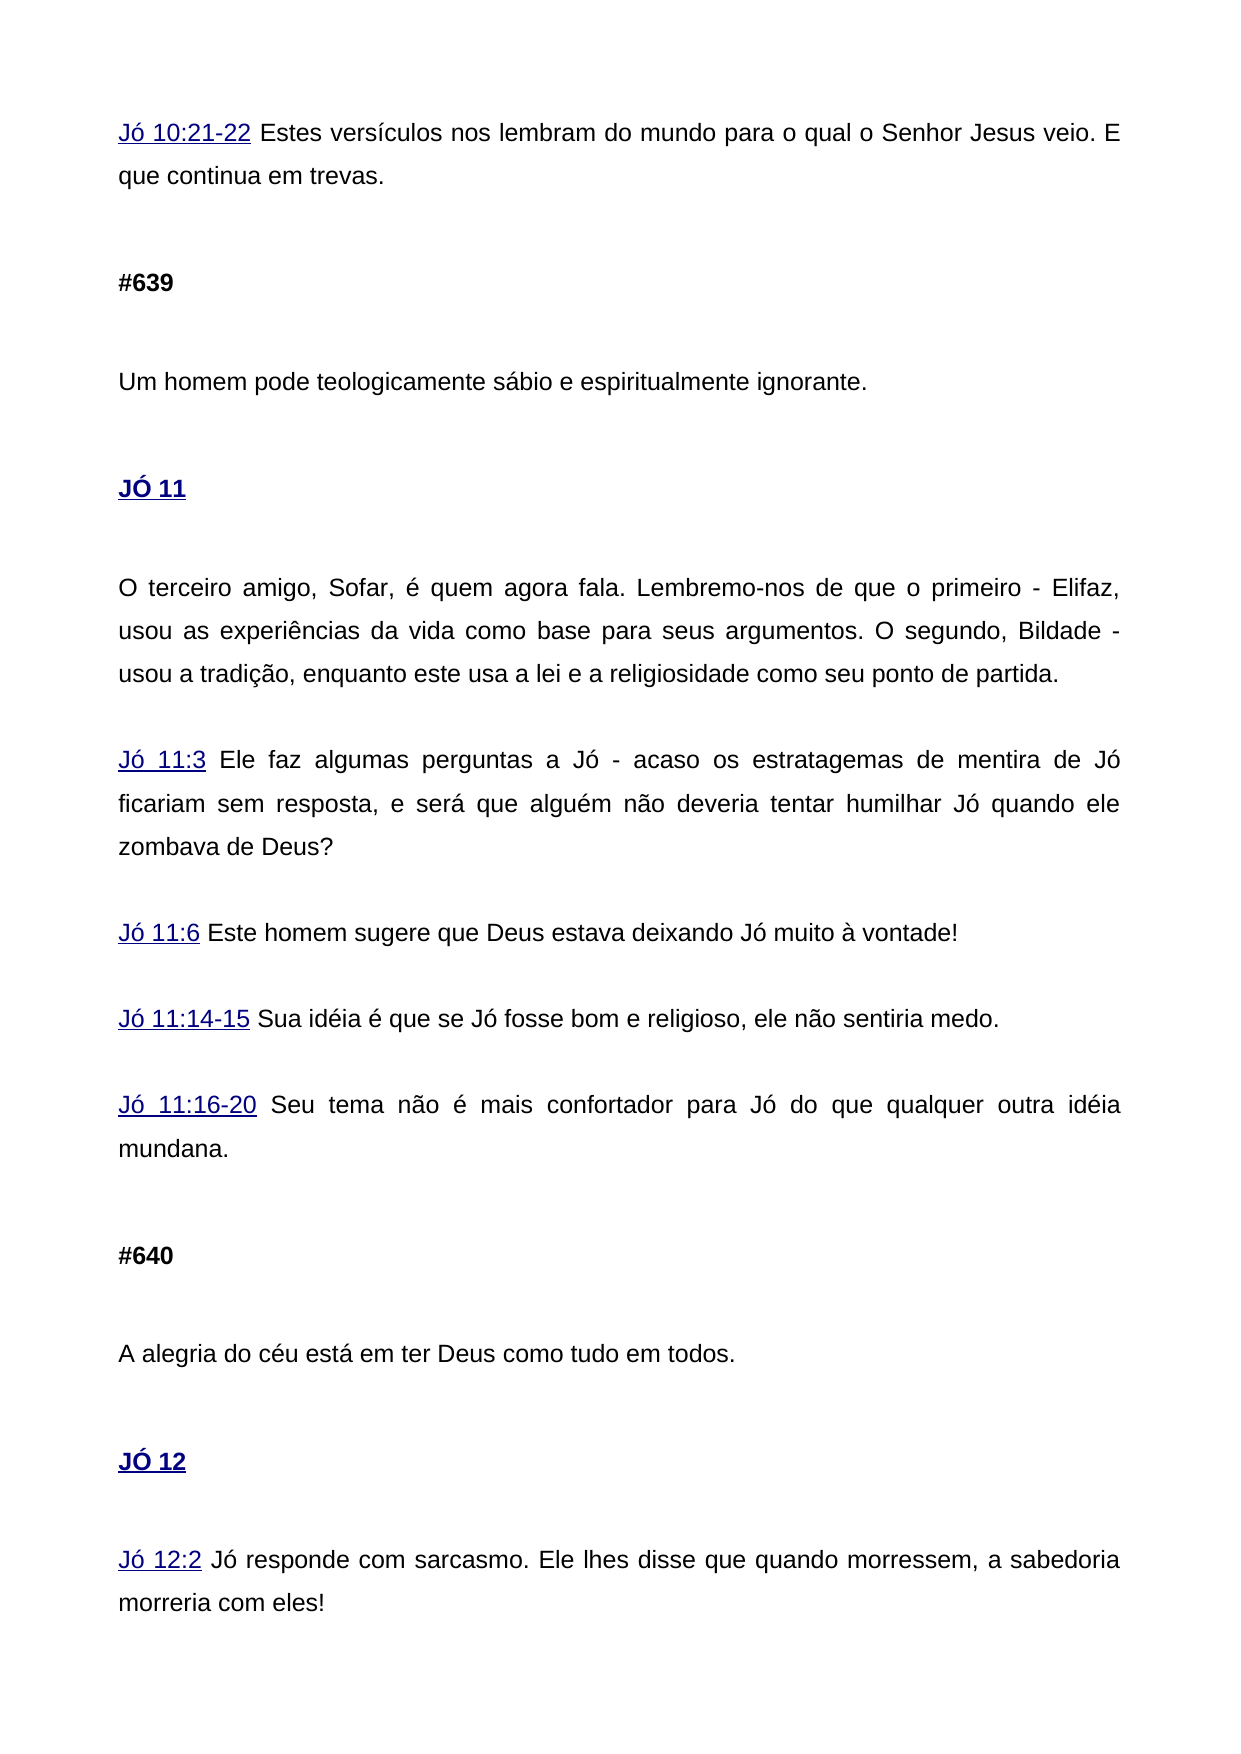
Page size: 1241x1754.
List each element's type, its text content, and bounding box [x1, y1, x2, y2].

text O terceiro amigo, Sofar, é quem agora fala. Lembremo-nos de que o primeiro - Elifaz, usou as experiências da vida como base para seus argumentos. O segundo, Bildade - usou a tradição, enquanto este usa a lei e a religiosidade como seu ponto de partida. [118, 573, 1122, 688]
text Jó 12:2 Jó responde com sarcasmo. Ele lhes disse que quando morressem, a sabedoria morreria com eles! [118, 1545, 1122, 1617]
subtitle #640 [118, 1241, 1122, 1269]
text A alegria do céu está em ter Deus como tudo em todos. [118, 1339, 1122, 1368]
text Um homem pode teologicamente sábio e espiritualmente ignorante. [118, 367, 1122, 396]
text Jó 11:14-15 Sua idéia é que se Jó fosse bom e religioso, ele não sentiria medo. [118, 1004, 1122, 1033]
subtitle JÓ 12 [118, 1446, 1122, 1475]
text Jó 11:3 Ele faz algumas perguntas a Jó - acaso os estratagemas de mentira de Jó ficariam sem resposta, e será que alguém não deveria tentar humilhar Jó quando ele zombava de Deus? [118, 745, 1122, 860]
subtitle #639 [118, 268, 1122, 297]
text Jó 11:16-20 Seu tema não é mais confortador para Jó do que qualquer outra idéia mundana. [118, 1090, 1122, 1162]
text Jó 11:6 Este homem sugere que Deus estava deixando Jó muito à vontade! [118, 918, 1122, 947]
text Jó 10:21-22 Estes versículos nos lembram do mundo para o qual o Senhor Jesus veio. E que continua em trevas. [118, 118, 1122, 190]
subtitle JÓ 11 [118, 474, 1122, 503]
